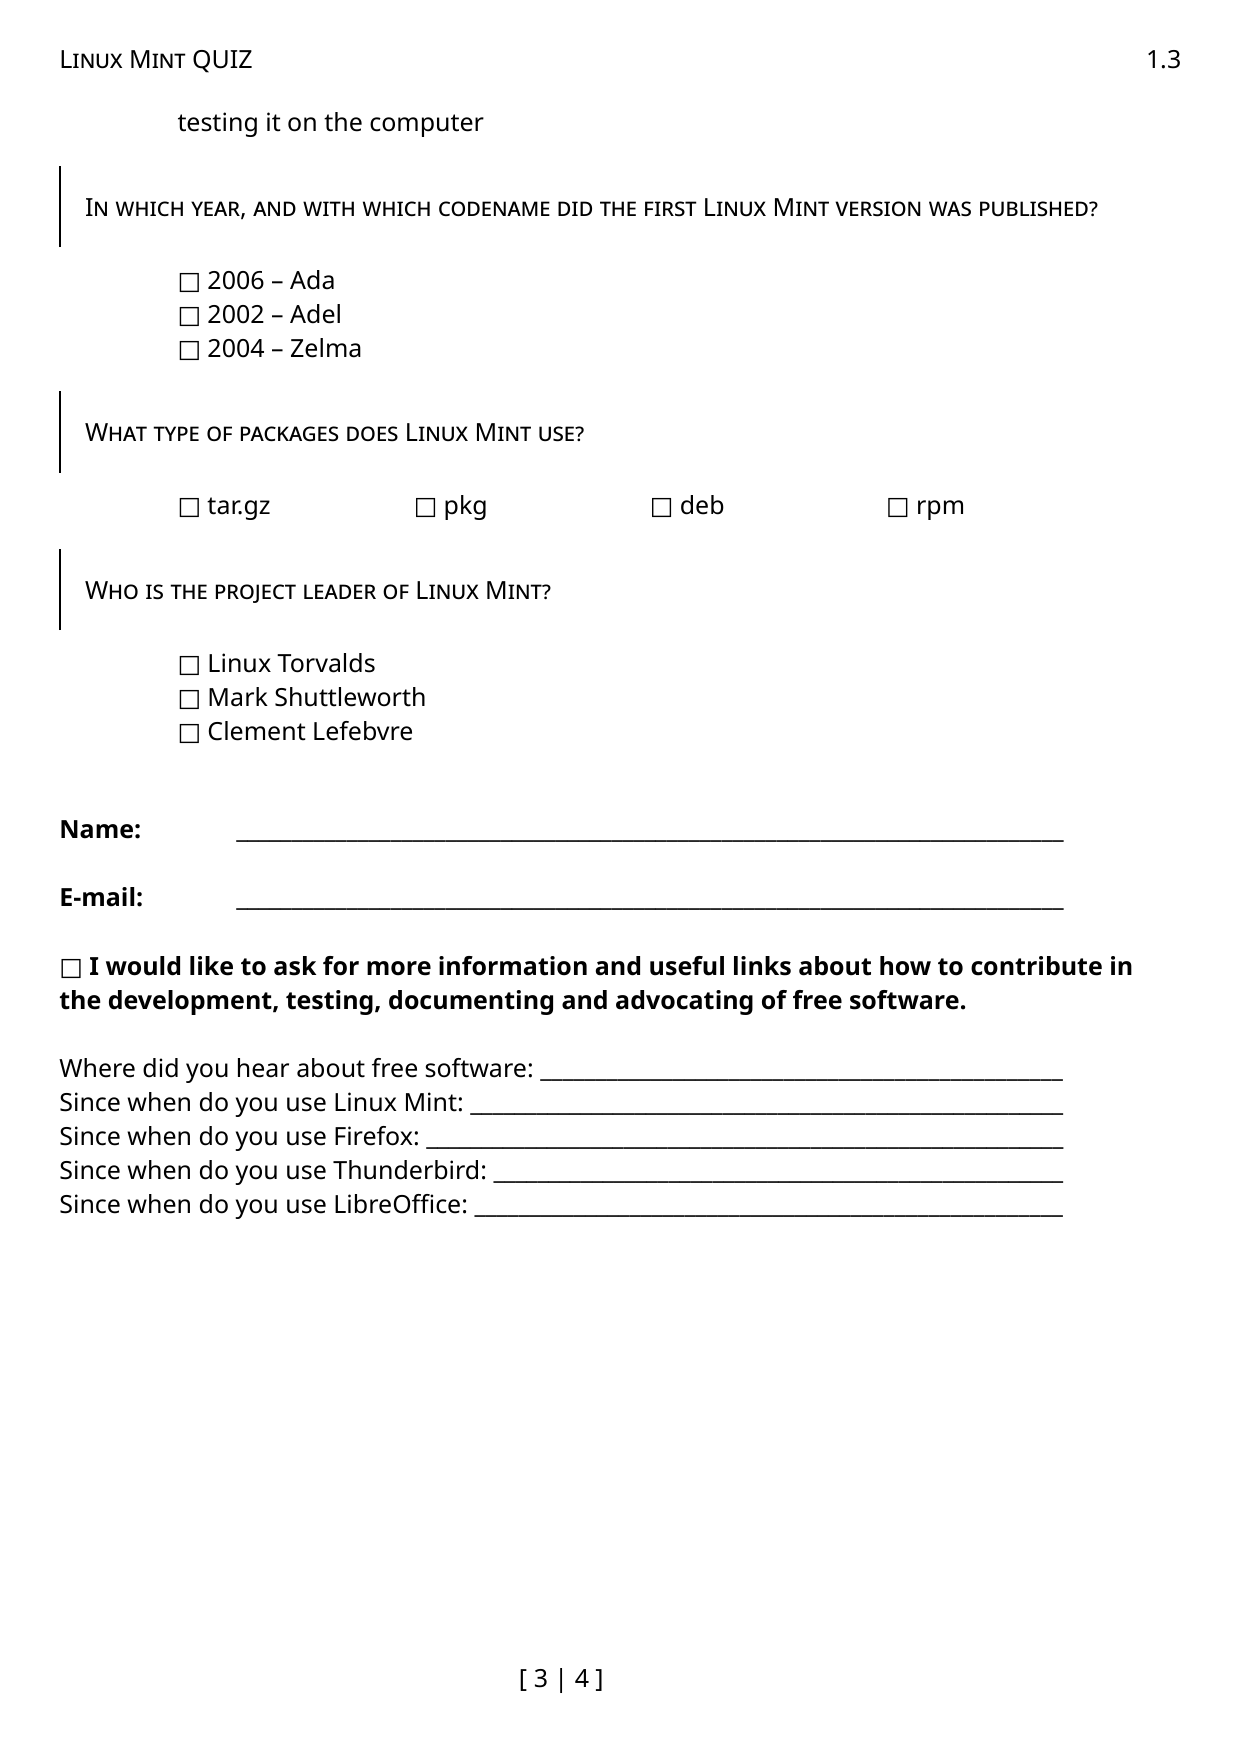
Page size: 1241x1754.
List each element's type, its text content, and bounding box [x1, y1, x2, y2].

text E-mail: [59, 880, 1181, 914]
text Who is the project leader of Linux Mint? [61, 549, 1181, 630]
text Where did you hear about free software: [59, 1050, 1181, 1084]
text □ 2006 – Ada □ 2002 – Adel □ 2004 – Zelma [177, 262, 1181, 364]
text □ tar.gz □ pkg □ deb □ rpm [177, 488, 1181, 522]
text Since when do you use LibreOffice: [59, 1187, 1181, 1221]
text What type of packages does Linux Mint use? [61, 391, 1181, 473]
text testing it on the computer [177, 105, 1181, 139]
text Since when do you use Firefox: [59, 1118, 1181, 1153]
text Since when do you use Thunderbird: [59, 1153, 1181, 1187]
text □ Linux Torvalds □ Mark Shuttleworth □ Clement Lefebvre [177, 645, 1181, 747]
text Since when do you use Linux Mint: [59, 1084, 1181, 1118]
text □ I would like to ask for more information and useful links about how to contribute in the development, testing, documenting and advocating of free software. [59, 948, 1181, 1016]
text In which year, and with which codename did the first Linux Mint version was published? [61, 166, 1181, 247]
text Name: [59, 812, 1181, 846]
